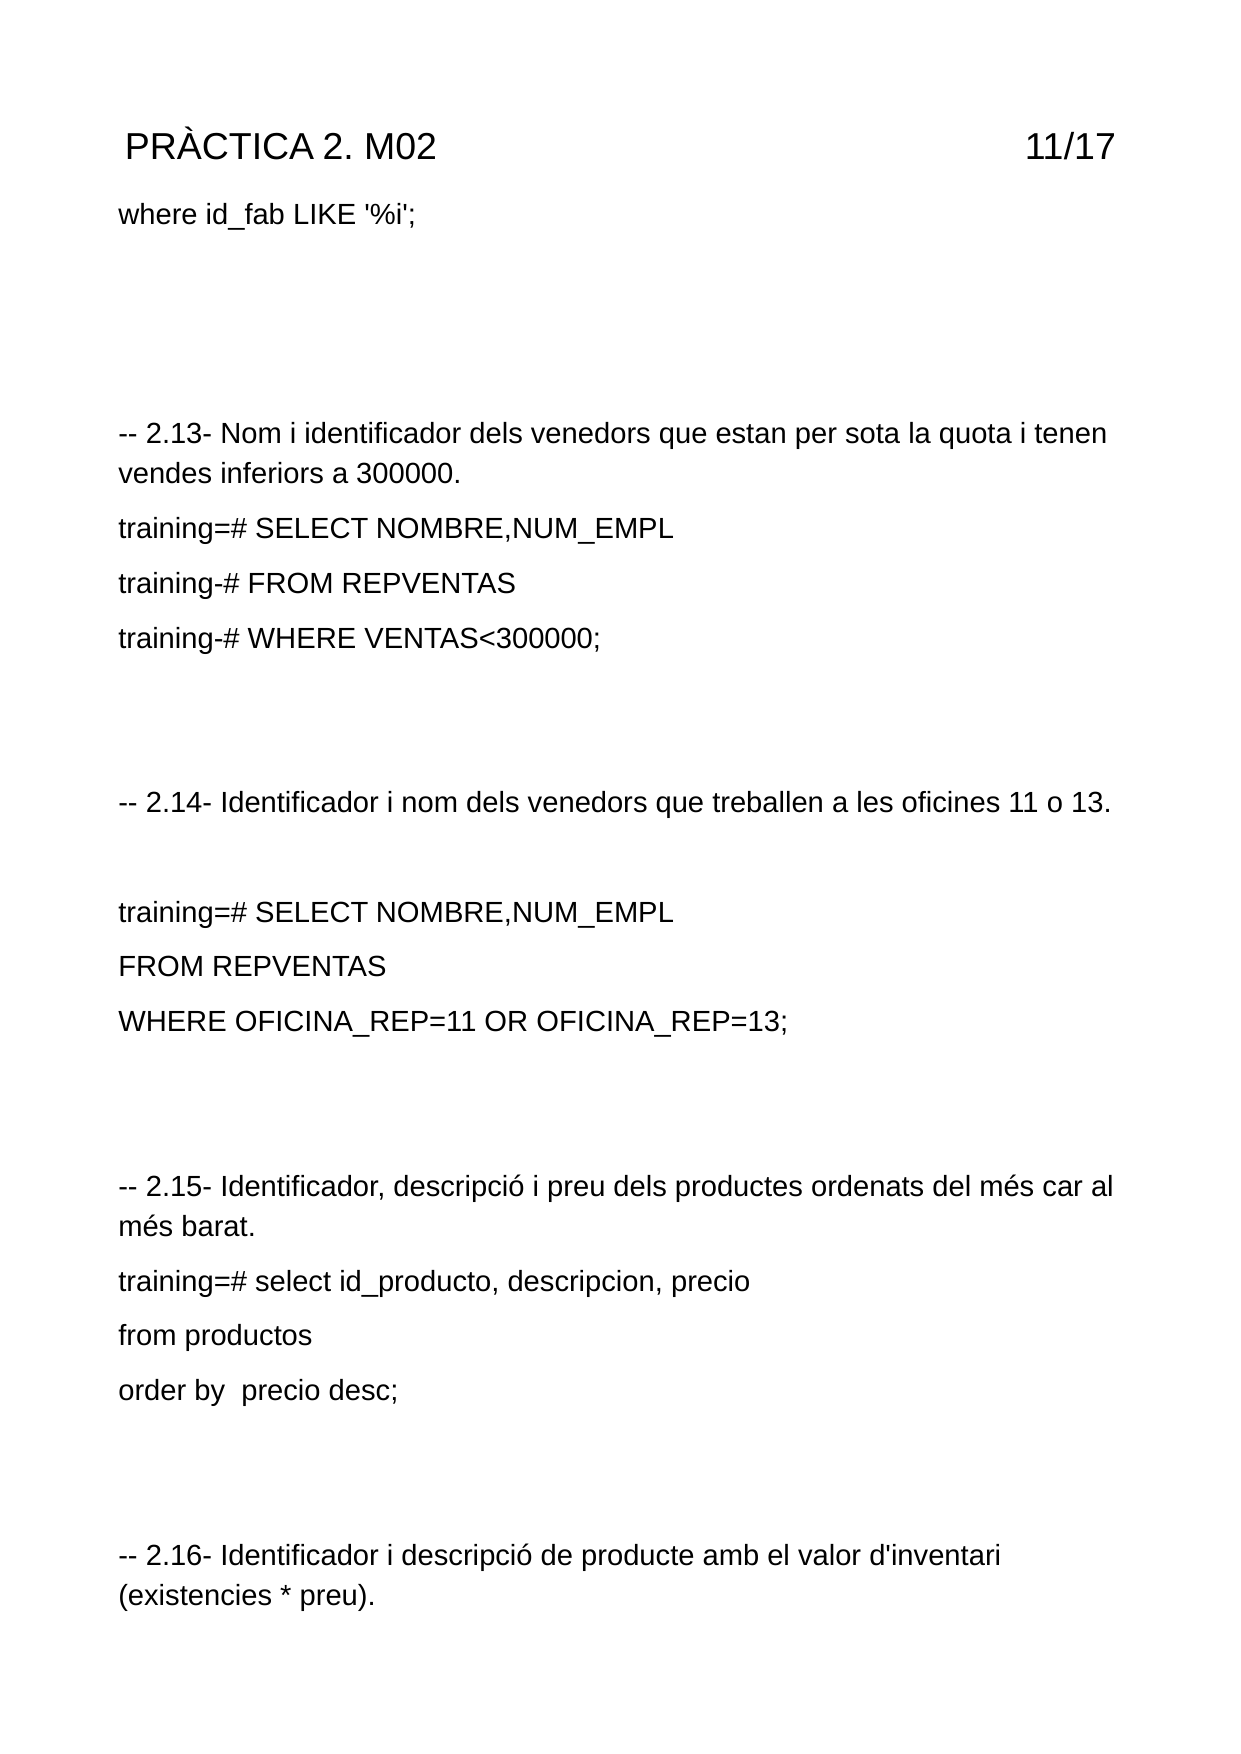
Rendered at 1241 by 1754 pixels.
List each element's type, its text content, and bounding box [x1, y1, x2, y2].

text training=# select id_producto, descripcion, precio [118, 1264, 1122, 1297]
text from productos [118, 1318, 1122, 1352]
text training=# SELECT NOMBRE,NUM_EMPL [118, 511, 1122, 545]
text WHERE OFICINA_REP=11 OR OFICINA_REP=13; [118, 1004, 1122, 1038]
text -- 2.13- Nom i identificador dels venedors que estan per sota la quota i tenen vendes inferiors a 300000. [118, 416, 1122, 490]
text -- 2.16- Identificador i descripció de producte amb el valor d'inventari (existencies * preu). [118, 1538, 1122, 1611]
text where id_fab LIKE '%i'; [118, 197, 1122, 231]
text training=# SELECT NOMBRE,NUM_EMPL [118, 895, 1122, 928]
text training-# FROM REPVENTAS [118, 566, 1122, 599]
text order by precio desc; [118, 1373, 1122, 1407]
text -- 2.15- Identificador, descripció i preu dels productes ordenats del més car al més barat. [118, 1169, 1122, 1242]
text -- 2.14- Identificador i nom dels venedors que treballen a les oficines 11 o 13. [118, 785, 1122, 819]
text FROM REPVENTAS [118, 949, 1122, 983]
text training-# WHERE VENTAS<300000; [118, 621, 1122, 654]
